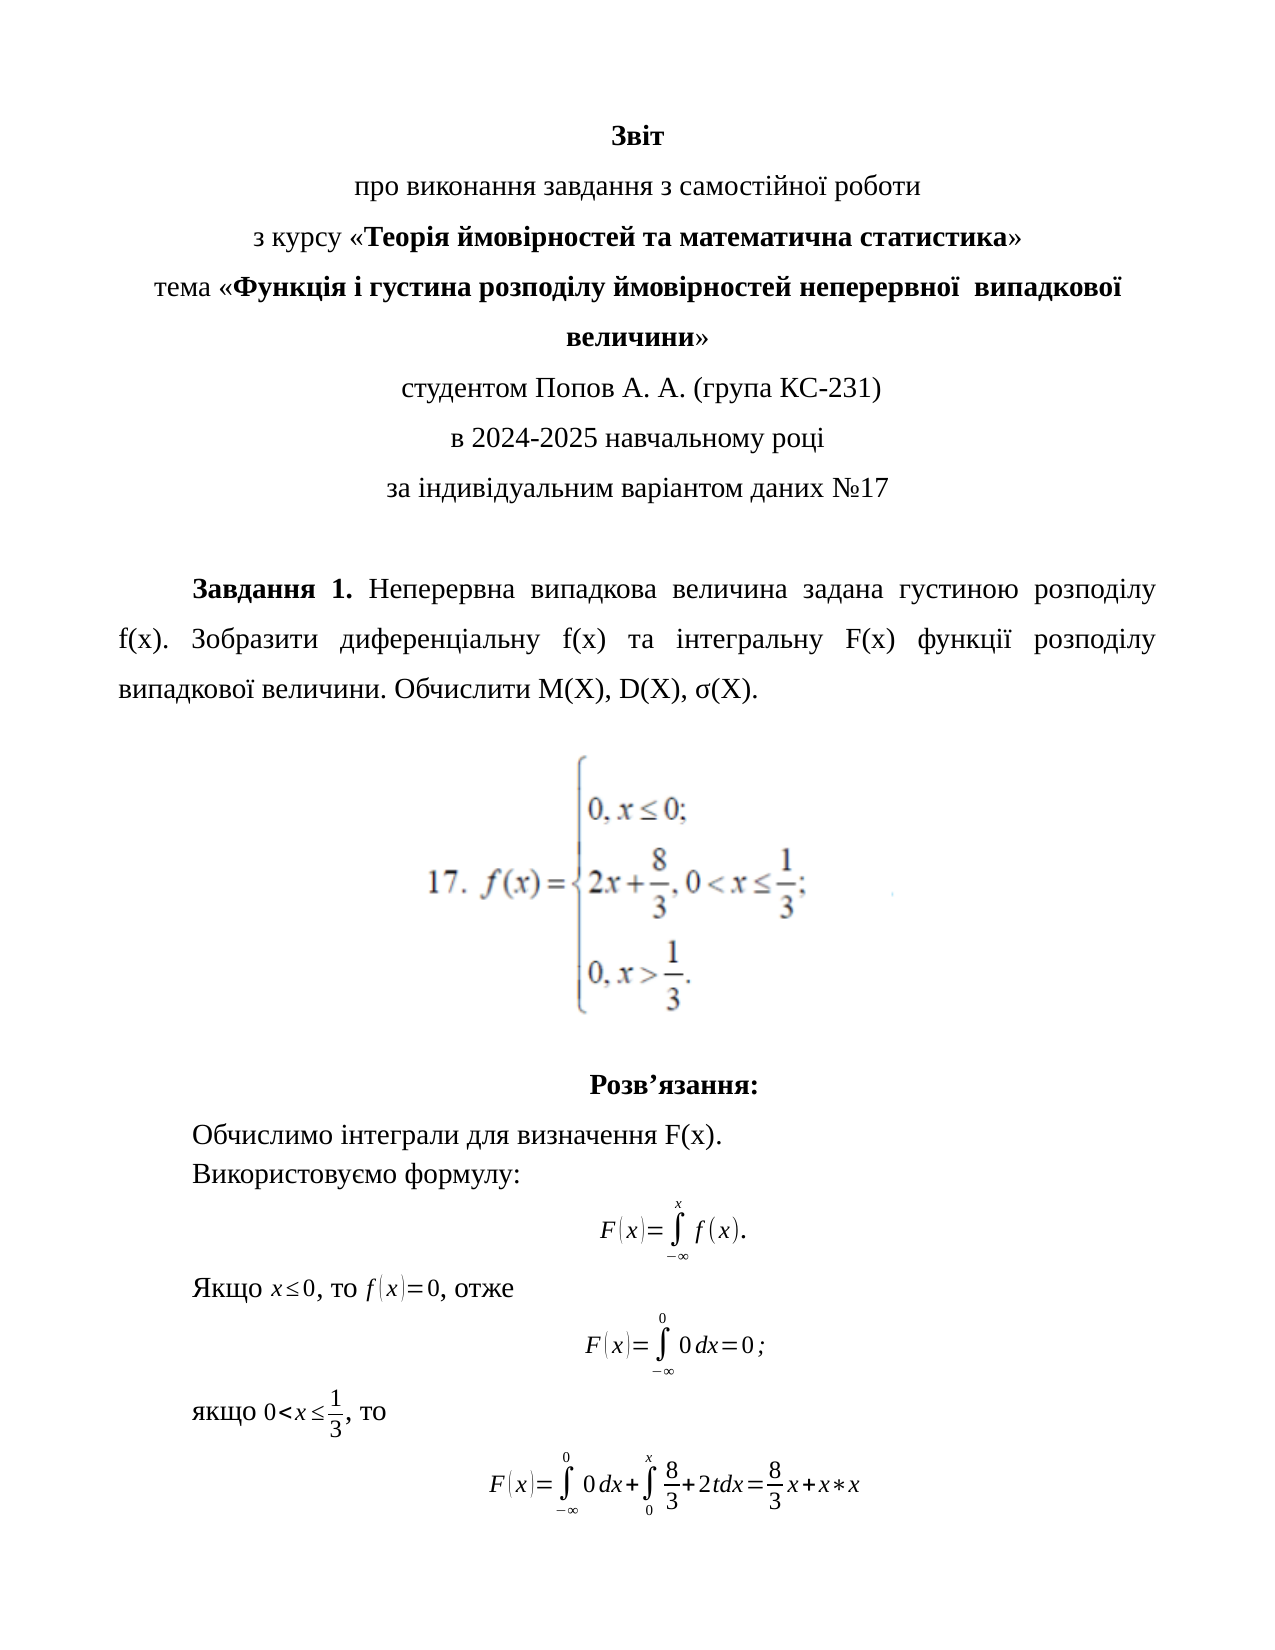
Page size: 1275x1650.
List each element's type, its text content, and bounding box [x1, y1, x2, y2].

text якщо , то [118, 1384, 1157, 1443]
picture [380, 721, 895, 1057]
text тема «Функція і густина розподілу ймовірностей неперервної випадкової величини» [118, 269, 1157, 353]
text Використовуємо формулу: [118, 1156, 1157, 1189]
text Завдання 1. Неперервна випадкова величина задана густиною розподілу f(x). Зобразити диференціальну f(x) та інтегральну F(x) функції розподілу випадкової величини. Обчислити M(X), D(X), σ(X). [118, 571, 1157, 705]
text студентом Попов А. А. (група КС-231) [118, 370, 1157, 403]
text . [118, 1194, 1157, 1265]
text Якщо , то , отже [118, 1270, 1157, 1304]
text з курсу «Теорія ймовірностей та математична статистика» [118, 219, 1157, 252]
text про виконання завдання з самостійної роботи [118, 168, 1157, 202]
text Звіт [118, 118, 1157, 152]
text за індивідуальним варіантом даних №17 [118, 470, 1157, 504]
text Розв’язання: [118, 1067, 1157, 1100]
text в 2024-2025 навчальному році [118, 420, 1157, 453]
text Обчислимо інтеграли для визначення F(x). [118, 1117, 1157, 1151]
